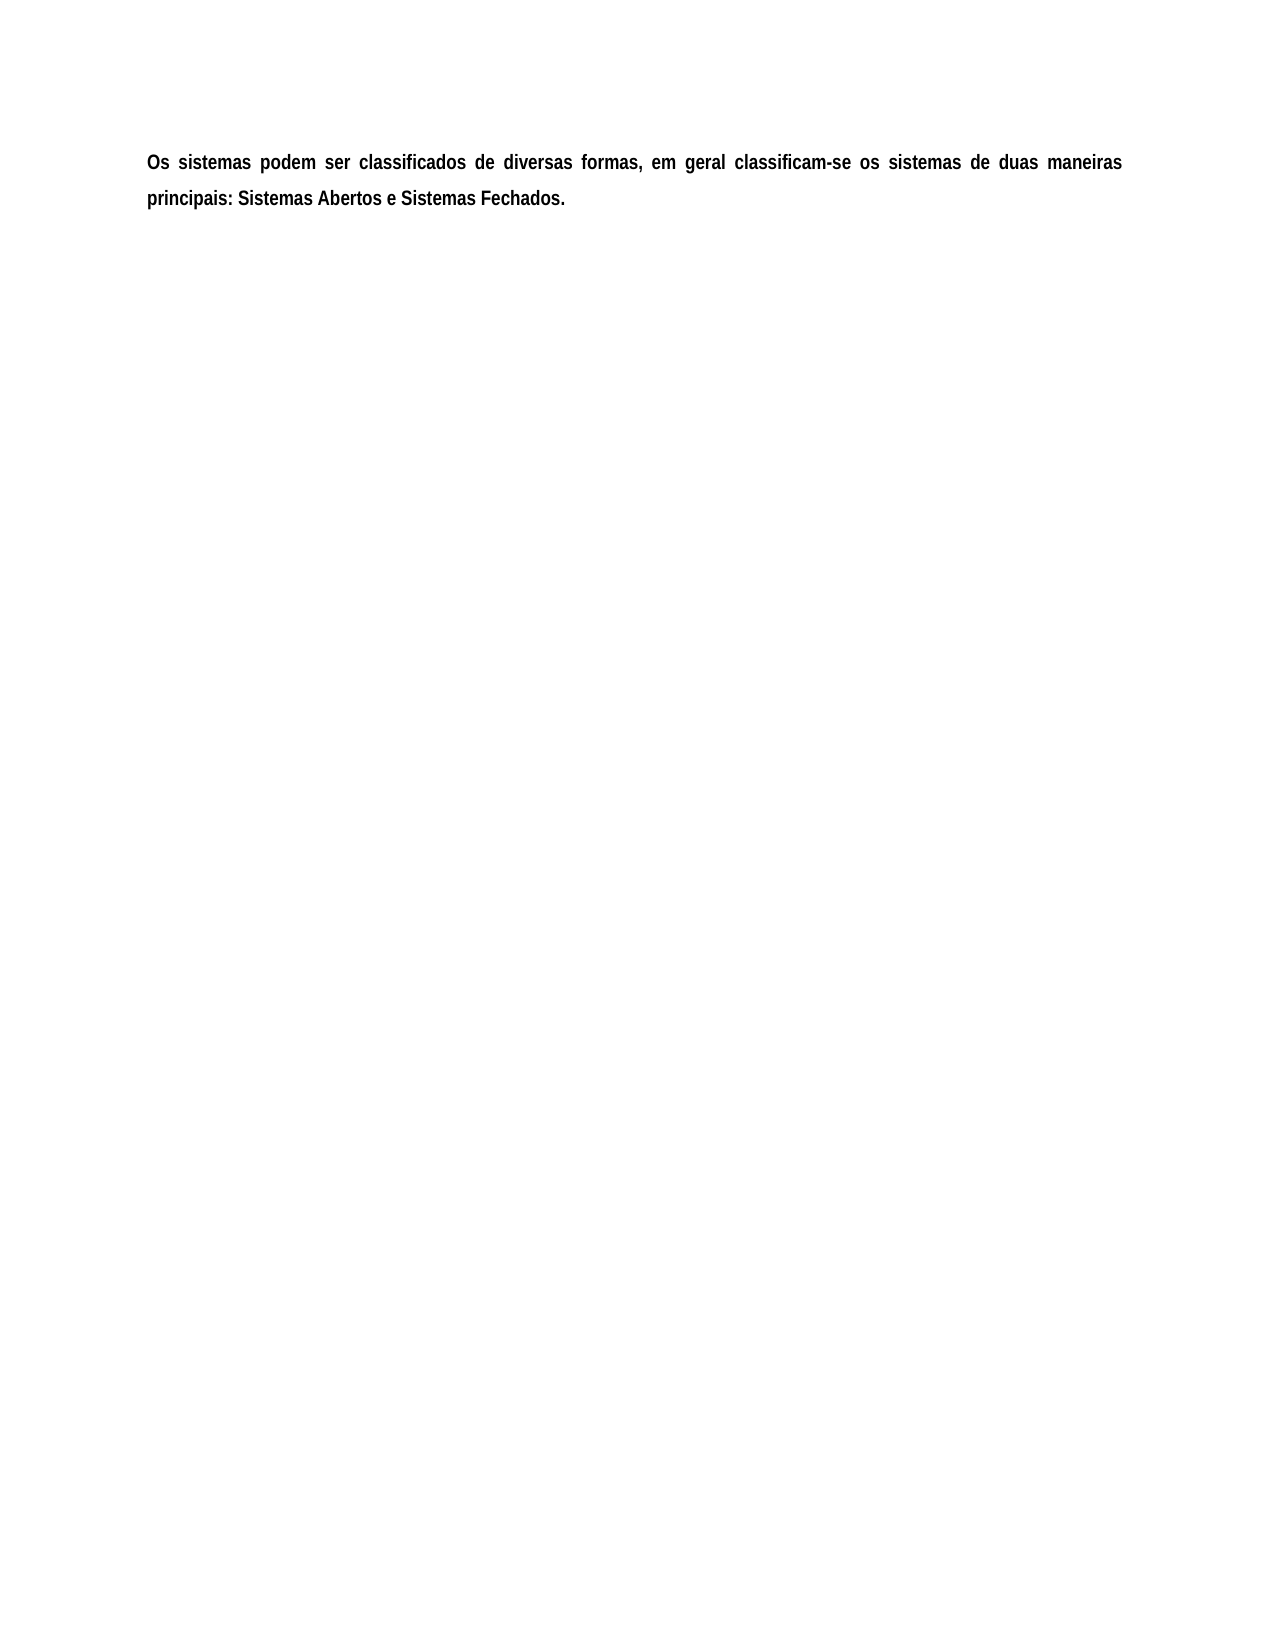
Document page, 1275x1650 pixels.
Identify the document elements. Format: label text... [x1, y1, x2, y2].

subtitle Os sistemas podem ser classificados de diversas formas, em geral classificam-se os sistemas de duas maneiras principais: Sistemas Abertos e Sistemas Fechados. [147, 150, 1125, 210]
